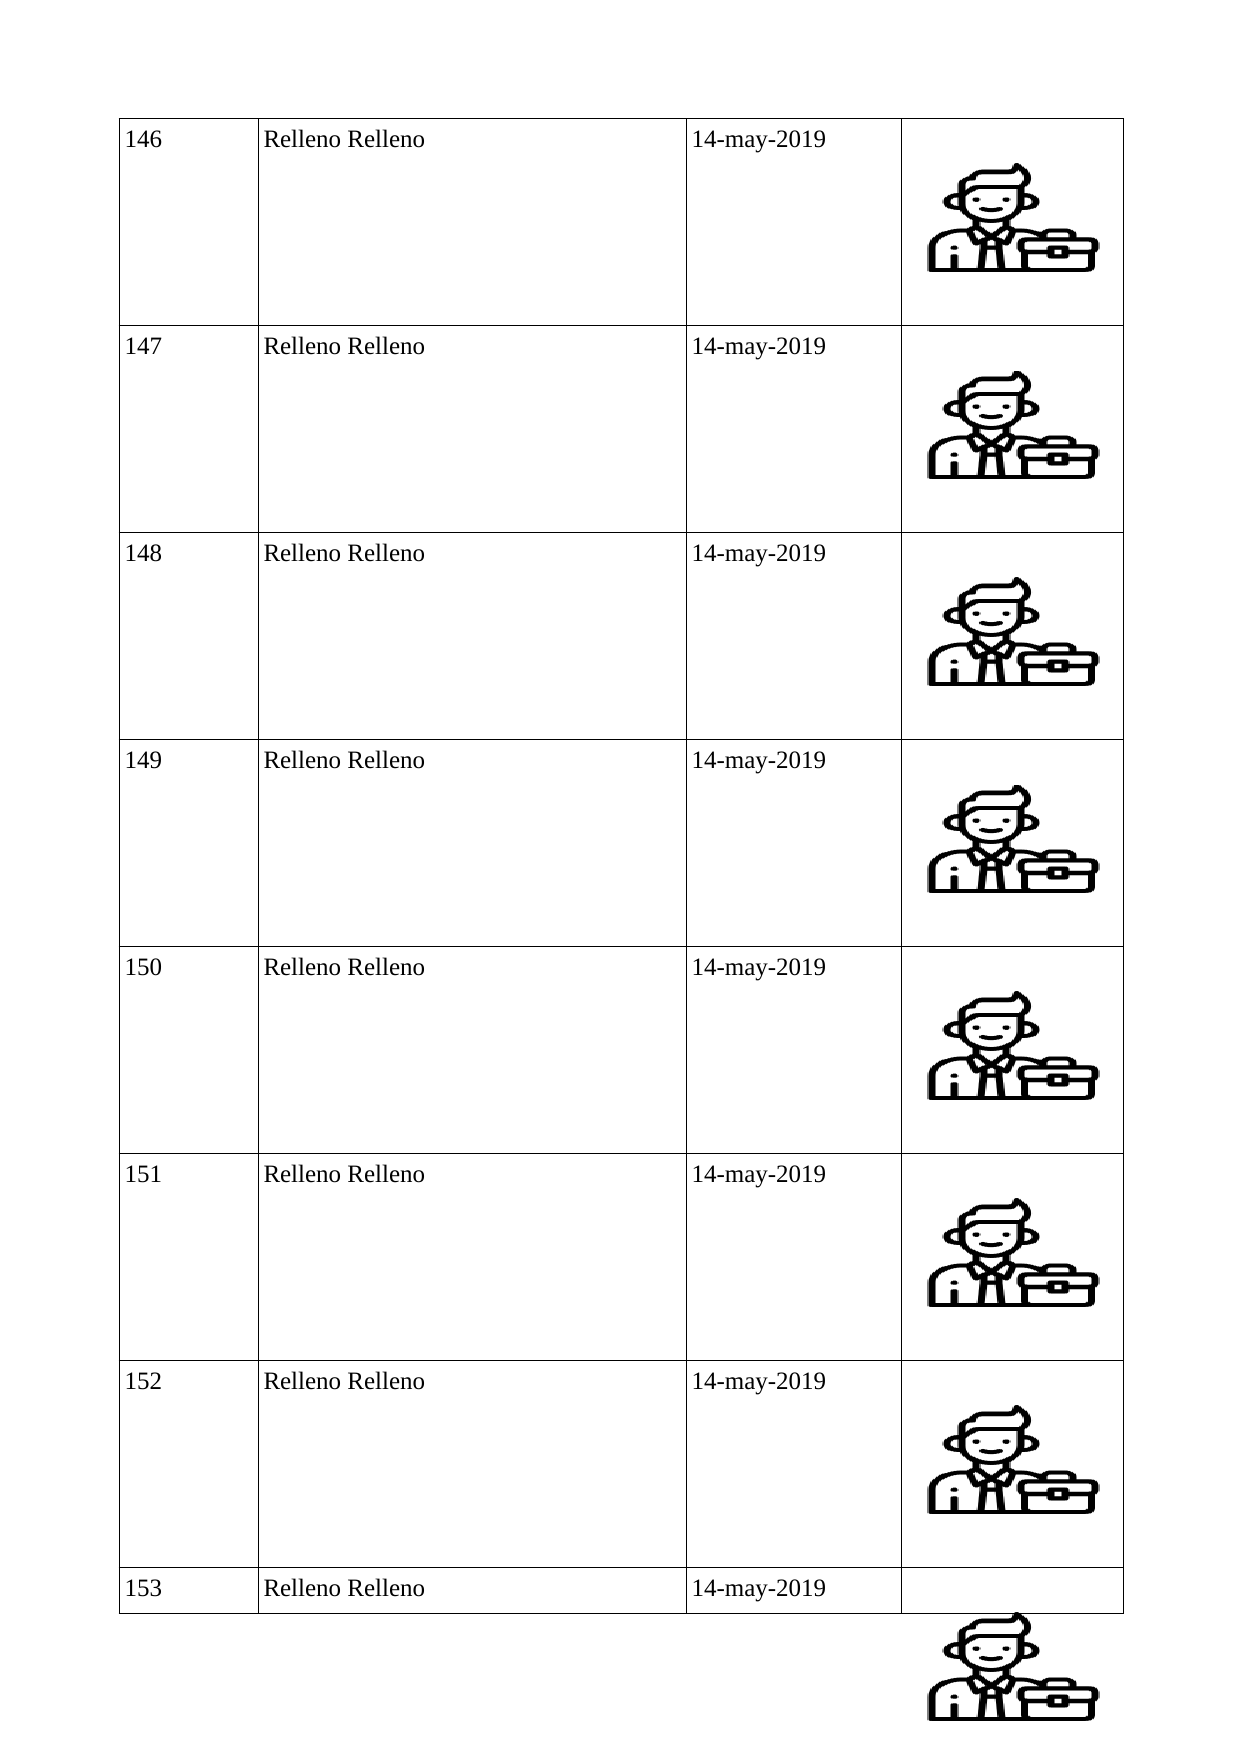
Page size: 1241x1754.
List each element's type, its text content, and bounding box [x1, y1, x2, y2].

table_cell Relleno Relleno [259, 1568, 686, 1613]
table_cell [14, 946, 119, 1153]
table_cell a [902, 119, 1123, 325]
picture [919, 1198, 1109, 1307]
table_cell [14, 1360, 119, 1567]
table_cell Relleno Relleno [259, 326, 686, 532]
table_cell a [902, 947, 1123, 1153]
table_cell a [902, 893, 1123, 946]
table_cell 150 [120, 947, 258, 1153]
table_cell [14, 739, 119, 946]
table_cell 14-may-2019 [687, 1154, 901, 1360]
table_cell [14, 1567, 119, 1613]
table_cell a [902, 1361, 1123, 1567]
table_cell Relleno Relleno [259, 947, 686, 1153]
picture [919, 163, 1109, 272]
table_cell 148 [120, 533, 258, 739]
table_cell Relleno Relleno [259, 740, 686, 946]
picture [919, 577, 1109, 686]
picture [919, 371, 1109, 479]
table_cell 14-may-2019 [687, 119, 901, 325]
table_cell 14-may-2019 [687, 947, 901, 1153]
table_cell 14-may-2019 [687, 1361, 901, 1567]
table_cell [14, 1153, 119, 1360]
table_cell 14-may-2019 [687, 1568, 901, 1613]
table_cell [14, 532, 119, 739]
table_cell a [902, 479, 1123, 532]
table_cell 152 [120, 1361, 258, 1567]
picture [919, 1612, 1109, 1721]
table_cell 14-may-2019 [687, 533, 901, 739]
table_cell 147 [120, 326, 258, 532]
table_cell [902, 326, 1123, 478]
table_cell 153 [120, 1568, 258, 1613]
table_cell Relleno Relleno [259, 1361, 686, 1567]
table_cell Relleno Relleno [259, 119, 686, 325]
table_cell Relleno Relleno [259, 1154, 686, 1360]
table_cell 146 [120, 119, 258, 325]
table_cell [902, 1568, 1123, 1613]
picture [919, 1405, 1109, 1514]
table_cell 149 [120, 740, 258, 946]
table_cell [14, 118, 119, 325]
table_cell a [902, 533, 1123, 739]
picture [919, 991, 1109, 1100]
table_cell 14-may-2019 [687, 740, 901, 946]
table_cell a [902, 1154, 1123, 1360]
table_cell [14, 325, 119, 532]
table_cell [902, 740, 1123, 892]
table_cell 14-may-2019 [687, 326, 901, 532]
table_cell Relleno Relleno [259, 533, 686, 739]
table_cell 151 [120, 1154, 258, 1360]
picture [919, 785, 1109, 893]
